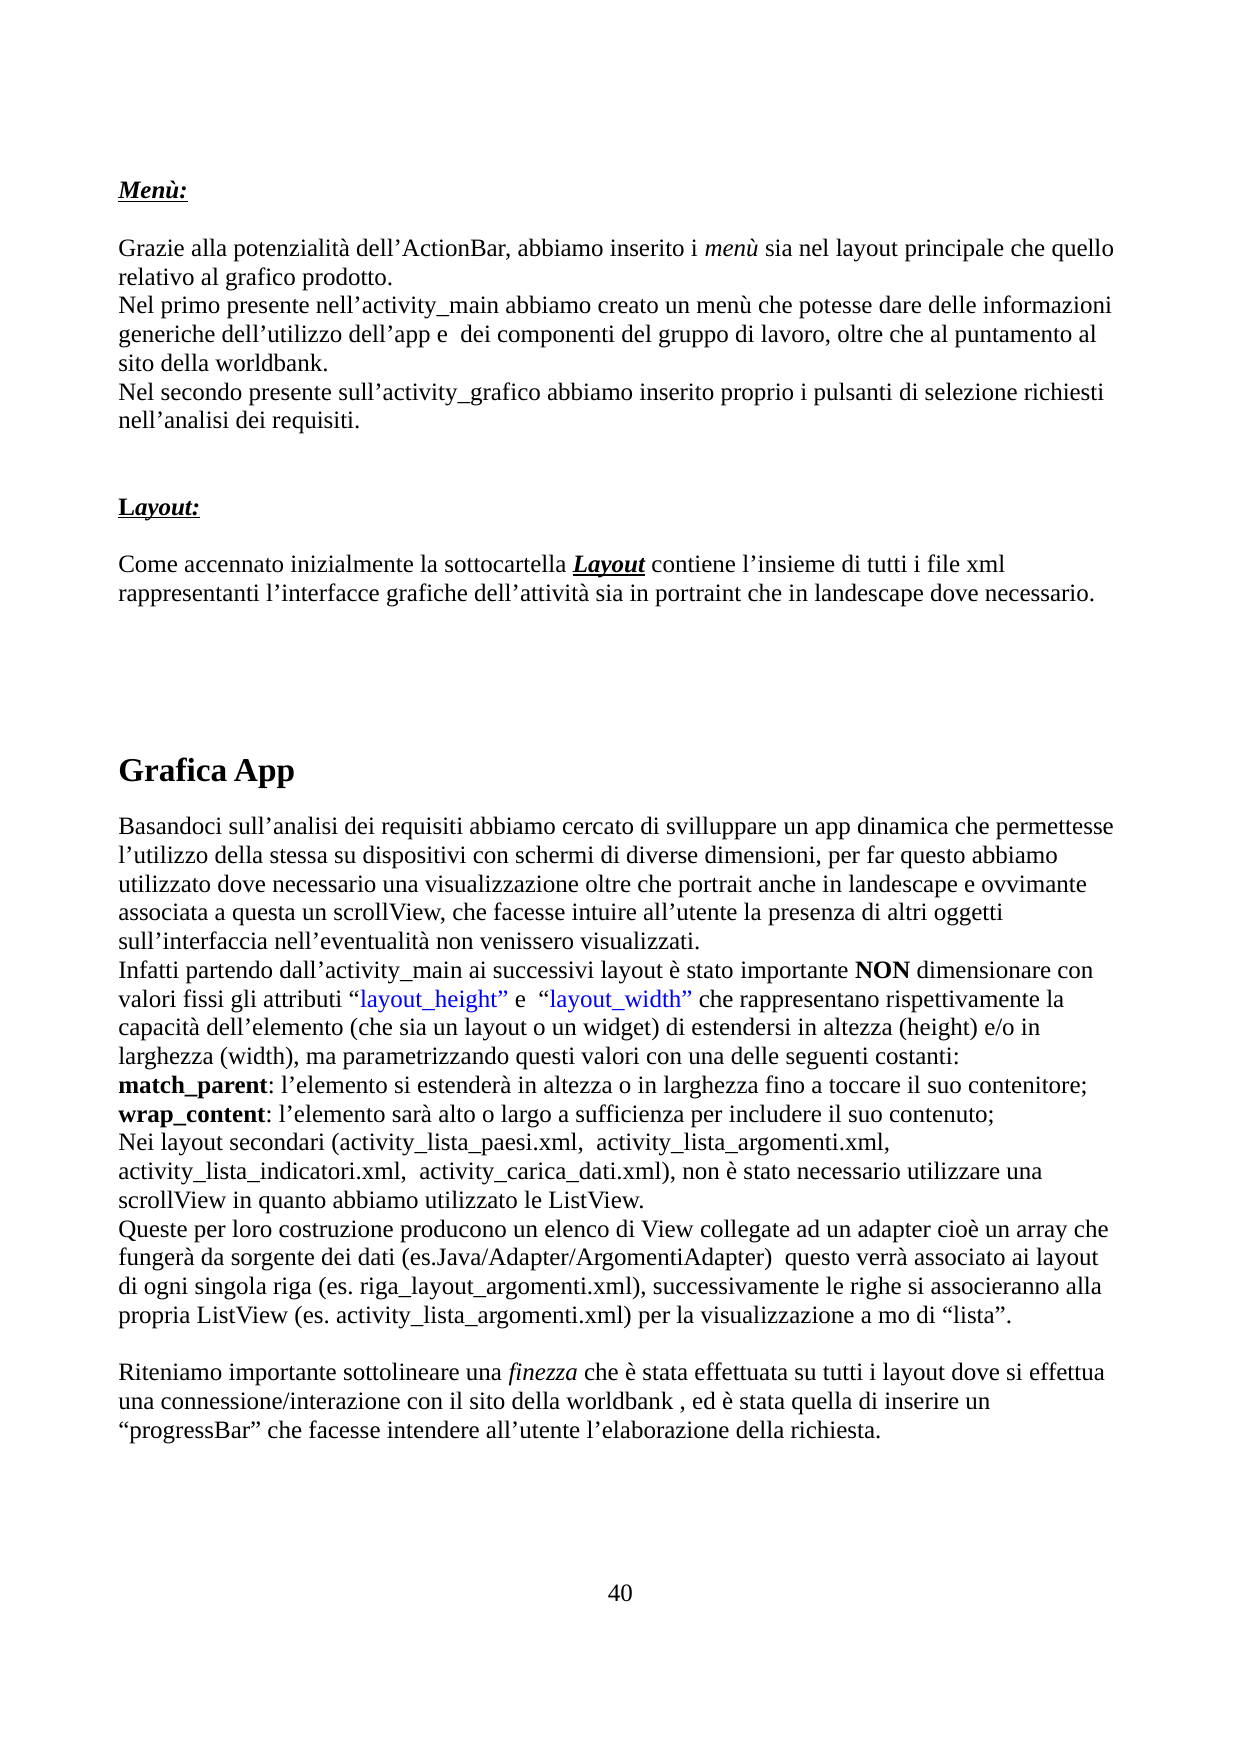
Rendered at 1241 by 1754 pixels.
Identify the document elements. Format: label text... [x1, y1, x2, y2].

text match_parent: l’elemento si estenderà in altezza o in larghezza fino a toccare il suo contenitore; [118, 1070, 1122, 1099]
text Basandoci sull’analisi dei requisiti abbiamo cercato di svilluppare un app dinamica che permettesse l’utilizzo della stessa su dispositivi con schermi di diverse dimensioni, per far questo abbiamo utilizzato dove necessario una visualizzazione oltre che portrait anche in landescape e ovvimante associata a questa un scrollView, che facesse intuire all’utente la presenza di altri oggetti sull’interfaccia nell’eventualità non venissero visualizzati. [118, 811, 1122, 955]
text Grazie alla potenzialità dell’ActionBar, abbiamo inserito i menù sia nel layout principale che quello relativo al grafico prodotto. [118, 233, 1122, 291]
text Grafica App [118, 751, 1122, 789]
text Layout: [118, 492, 1122, 521]
text Nei layout secondari (activity_lista_paesi.xml, activity_lista_argomenti.xml, activity_lista_indicatori.xml, activity_carica_dati.xml), non è stato necessario utilizzare una scrollView in quanto abbiamo utilizzato le ListView. [118, 1127, 1122, 1214]
text Nel primo presente nell’activity_main abbiamo creato un menù che potesse dare delle informazioni generiche dell’utilizzo dell’app e dei componenti del gruppo di lavoro, oltre che al puntamento al sito della worldbank. [118, 291, 1122, 377]
text wrap_content: l’elemento sarà alto o largo a sufficienza per includere il suo contenuto; [118, 1099, 1122, 1127]
text Infatti partendo dall’activity_main ai successivi layout è stato importante NON dimensionare con valori fissi gli attributi “layout_height” e “layout_width” che rappresentano rispettivamente la capacità dell’elemento (che sia un layout o un widget) di estendersi in altezza (height) e/o in larghezza (width), ma parametrizzando questi valori con una delle seguenti costanti: [118, 955, 1122, 1070]
text Queste per loro costruzione producono un elenco di View collegate ad un adapter cioè un array che fungerà da sorgente dei dati (es.Java/Adapter/ArgomentiAdapter) questo verrà associato ai layout di ogni singola riga (es. riga_layout_argomenti.xml), successivamente le righe si associeranno alla propria ListView (es. activity_lista_argomenti.xml) per la visualizzazione a mo di “lista”. [118, 1214, 1122, 1329]
text Come accennato inizialmente la sottocartella Layout contiene l’insieme di tutti i file xml rappresentanti l’interfacce grafiche dell’attività sia in portraint che in landescape dove necessario. [118, 549, 1122, 607]
text Nel secondo presente sull’activity_grafico abbiamo inserito proprio i pulsanti di selezione richiesti nell’analisi dei requisiti. [118, 377, 1122, 434]
text Menù: [118, 176, 1122, 204]
text Riteniamo importante sottolineare una finezza che è stata effettuata su tutti i layout dove si effettua una connessione/interazione con il sito della worldbank , ed è stata quella di inserire un “progressBar” che facesse intendere all’utente l’elaborazione della richiesta. [118, 1357, 1122, 1444]
